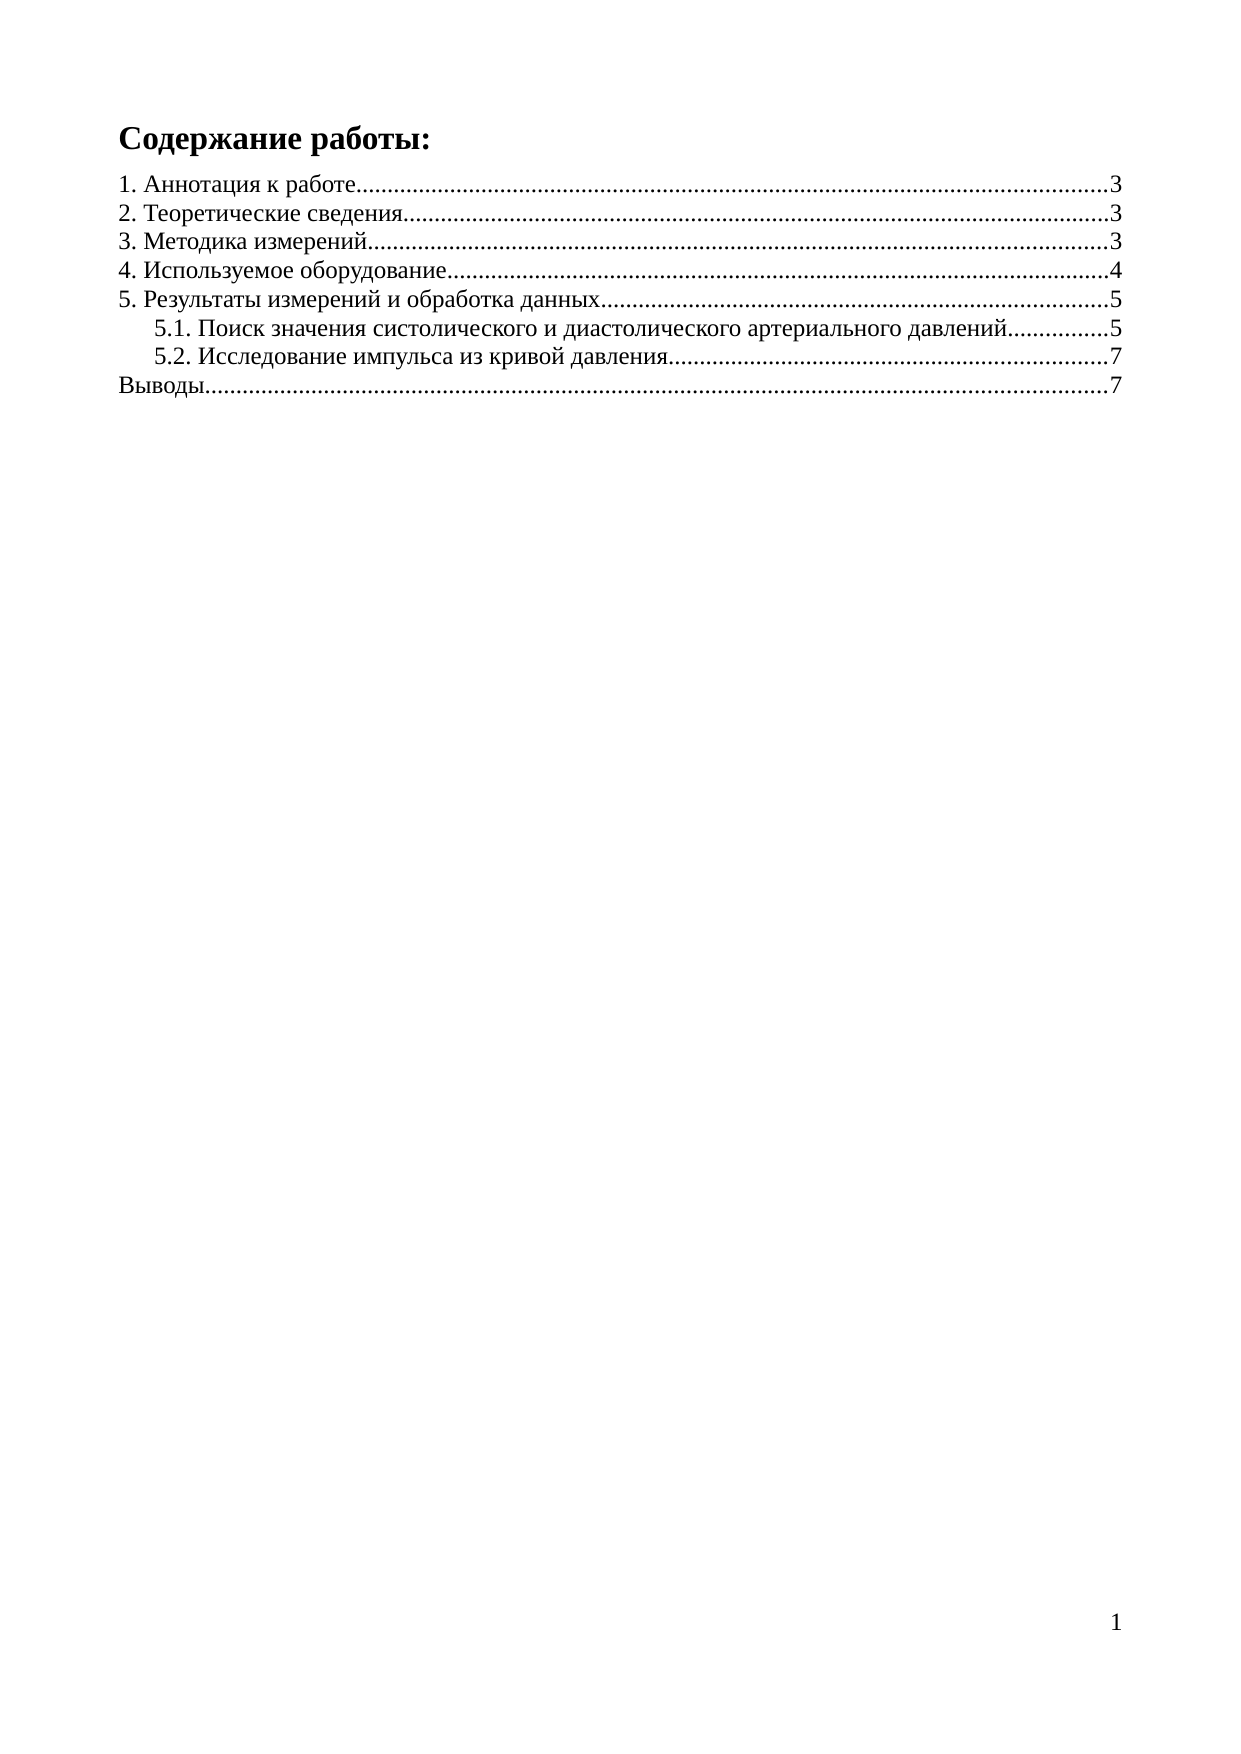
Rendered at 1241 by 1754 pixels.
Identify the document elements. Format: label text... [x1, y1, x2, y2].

text 5.1. Поиск значения систолического и диастолического артериального давлений 5 [148, 313, 1122, 341]
text 5. Результаты измерений и обработка данных 5 [118, 284, 1122, 313]
subtitle Содержание работы: [118, 118, 1122, 156]
text 5.2. Исследование импульса из кривой давления 7 [148, 341, 1122, 370]
text 3. Методика измерений 3 [118, 226, 1122, 255]
text 1. Аннотация к работе 3 [118, 169, 1122, 198]
text Выводы 7 [118, 370, 1122, 399]
text 2. Теоретические сведения 3 [118, 198, 1122, 226]
text 4. Используемое оборудование 4 [118, 255, 1122, 284]
